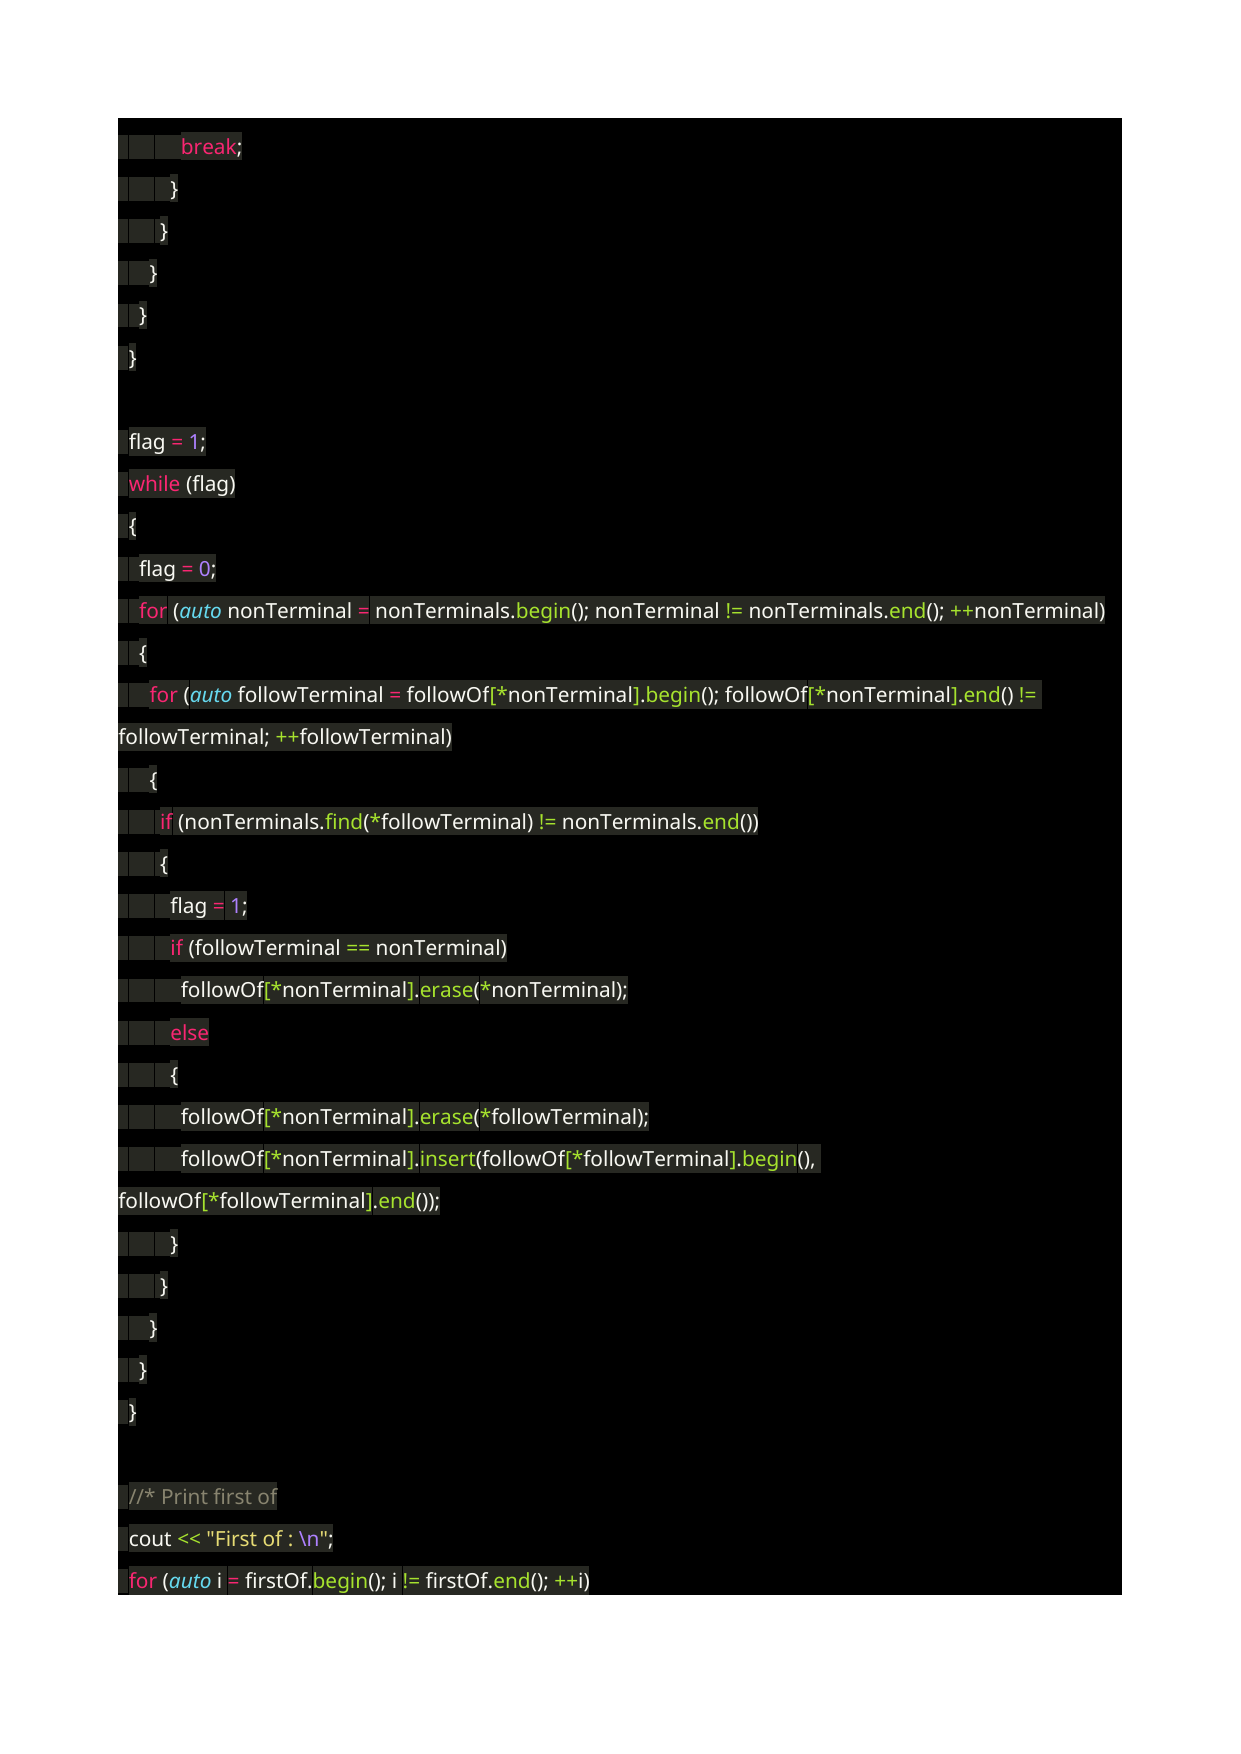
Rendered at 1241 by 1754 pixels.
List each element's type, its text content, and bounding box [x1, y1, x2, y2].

text } [118, 329, 1122, 371]
text } [118, 202, 1122, 245]
text } [118, 1299, 1122, 1342]
text for (auto i = firstOf.begin(); i != firstOf.end(); ++i) [118, 1552, 1122, 1595]
text { [118, 1046, 1122, 1088]
text } [118, 1384, 1122, 1426]
text flag = 1; [118, 877, 1122, 920]
text followOf[*nonTerminal].erase(*nonTerminal); [118, 962, 1122, 1004]
text else [118, 1004, 1122, 1046]
text flag = 0; [118, 540, 1122, 582]
text } [118, 160, 1122, 202]
text for (auto nonTerminal = nonTerminals.begin(); nonTerminal != nonTerminals.end(); ++nonTerminal) [118, 582, 1122, 624]
text while (flag) [118, 456, 1122, 498]
text flag = 1; [118, 413, 1122, 456]
text } [118, 287, 1122, 329]
text for (auto followTerminal = followOf[*nonTerminal].begin(); followOf[*nonTerminal].end() != followTerminal; ++followTerminal) [118, 667, 1122, 751]
text cout << "First of : \n"; [118, 1510, 1122, 1552]
text followOf[*nonTerminal].insert(followOf[*followTerminal].begin(), followOf[*followTerminal].end()); [118, 1131, 1122, 1215]
text } [118, 1215, 1122, 1257]
text if (followTerminal == nonTerminal) [118, 920, 1122, 962]
text break; [118, 118, 1122, 160]
text { [118, 835, 1122, 877]
text } [118, 1342, 1122, 1384]
text //* Print first of [118, 1468, 1122, 1510]
text if (nonTerminals.find(*followTerminal) != nonTerminals.end()) [118, 793, 1122, 835]
text } [118, 245, 1122, 287]
text { [118, 624, 1122, 667]
text { [118, 498, 1122, 540]
text followOf[*nonTerminal].erase(*followTerminal); [118, 1088, 1122, 1131]
text { [118, 751, 1122, 793]
text } [118, 1257, 1122, 1299]
